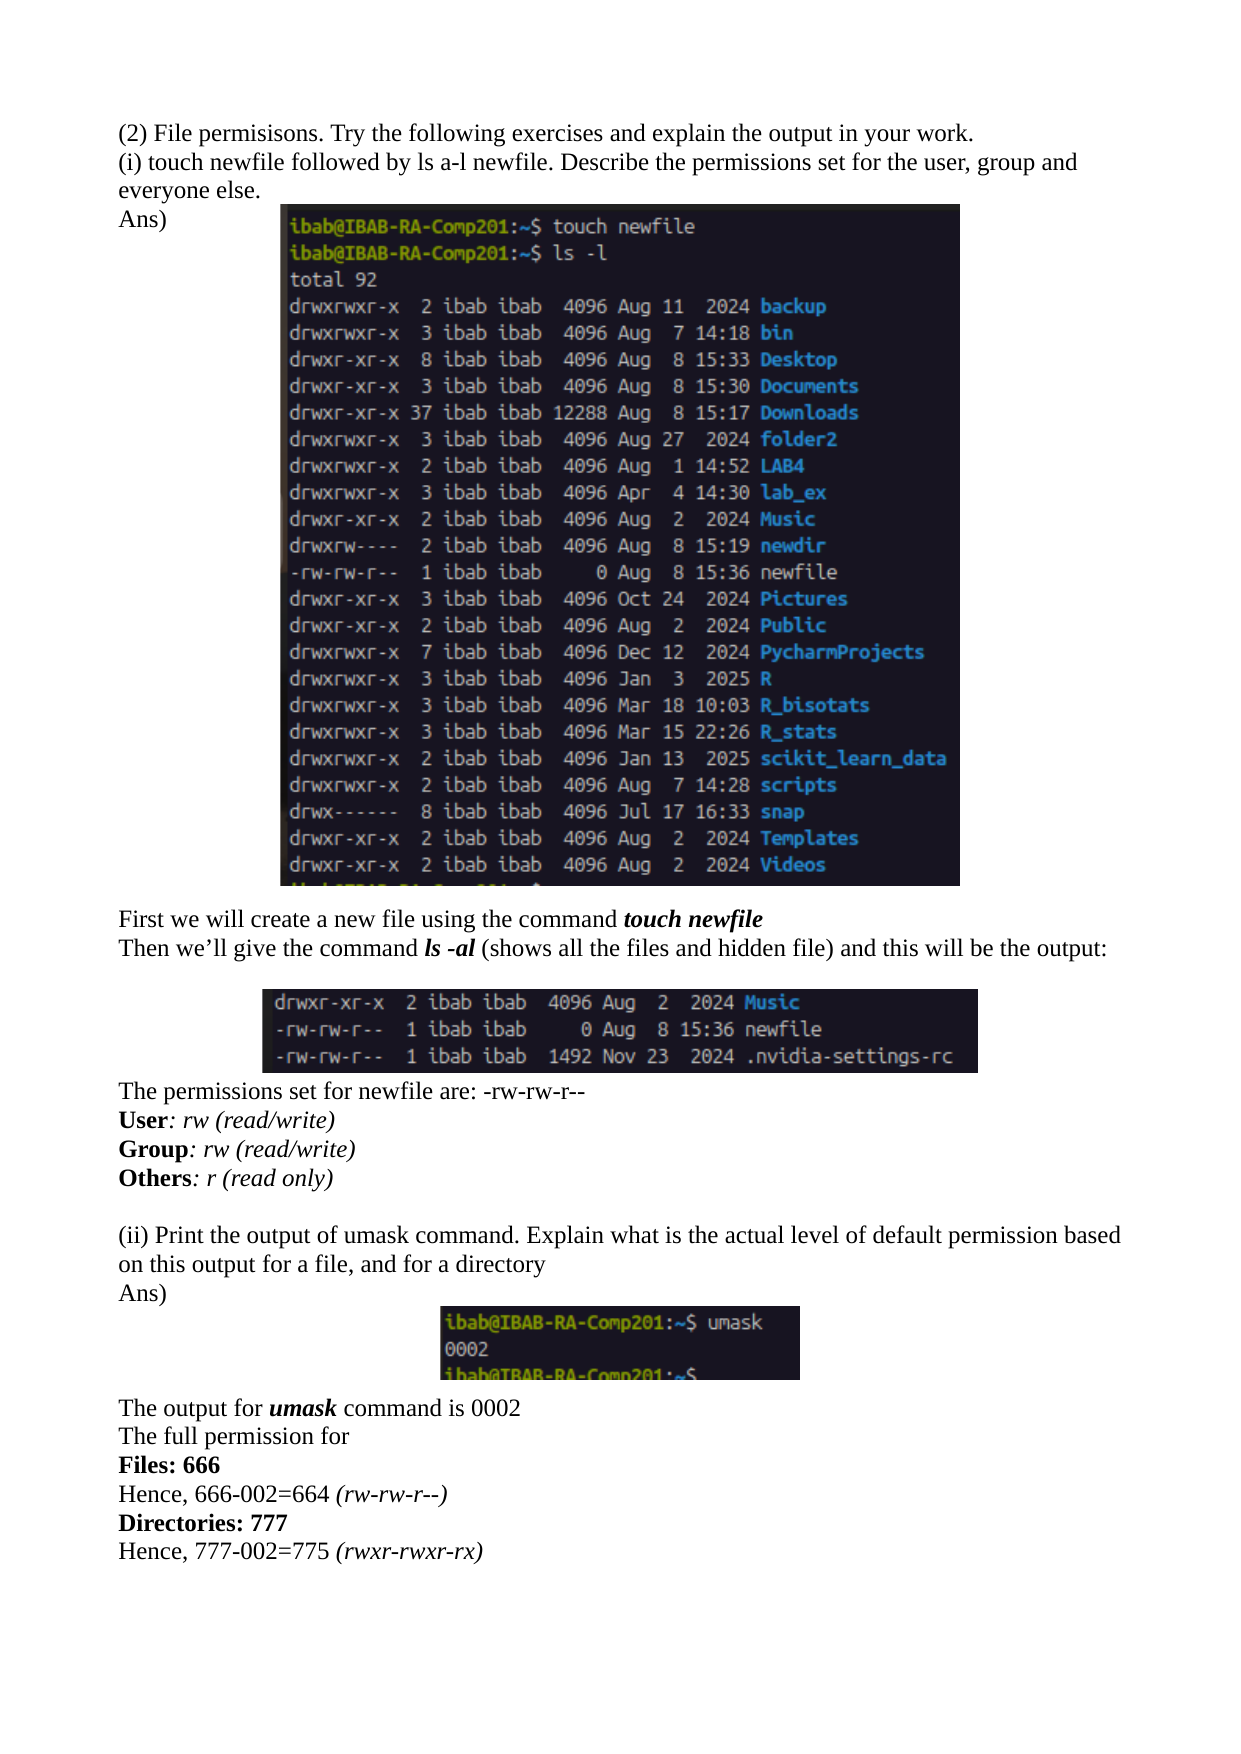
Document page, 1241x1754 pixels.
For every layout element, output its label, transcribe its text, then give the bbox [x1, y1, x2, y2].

picture [262, 989, 978, 1073]
text (ii) Print the output of umask command. Explain what is the actual level of default permission based on this output for a file, and for a directory [118, 1220, 1122, 1278]
text Directories: 777 [118, 1508, 1122, 1536]
picture [280, 204, 960, 886]
text Group: rw (read/write) [118, 1134, 1122, 1163]
picture [440, 1306, 800, 1380]
text The permissions set for newfile are: -rw-rw-r-- [118, 1076, 1122, 1105]
text Ans) [118, 204, 280, 233]
text User: rw (read/write) [118, 1105, 1122, 1134]
text The output for umask command is 0002 [118, 1393, 1122, 1421]
text Then we’ll give the command ls -al (shows all the files and hidden file) and this will be the output: [118, 933, 1122, 961]
text Others: r (read only) [118, 1163, 1122, 1191]
text Files: 666 [118, 1450, 1122, 1479]
text (2) File permisisons. Try the following exercises and explain the output in your work. [118, 118, 1122, 147]
text First we will create a new file using the command touch newfile [118, 904, 1122, 933]
text [960, 204, 1122, 233]
text Hence, 666-002=664 (rw-rw-r--) [118, 1479, 1122, 1508]
text The full permission for [118, 1421, 1122, 1450]
text (i) touch newfile followed by ls a-l newfile. Describe the permissions set for the user, group and everyone else. [118, 147, 1122, 204]
text Hence, 777-002=775 (rwxr-rwxr-rx) [118, 1536, 1122, 1565]
text Ans) [118, 1278, 1122, 1306]
